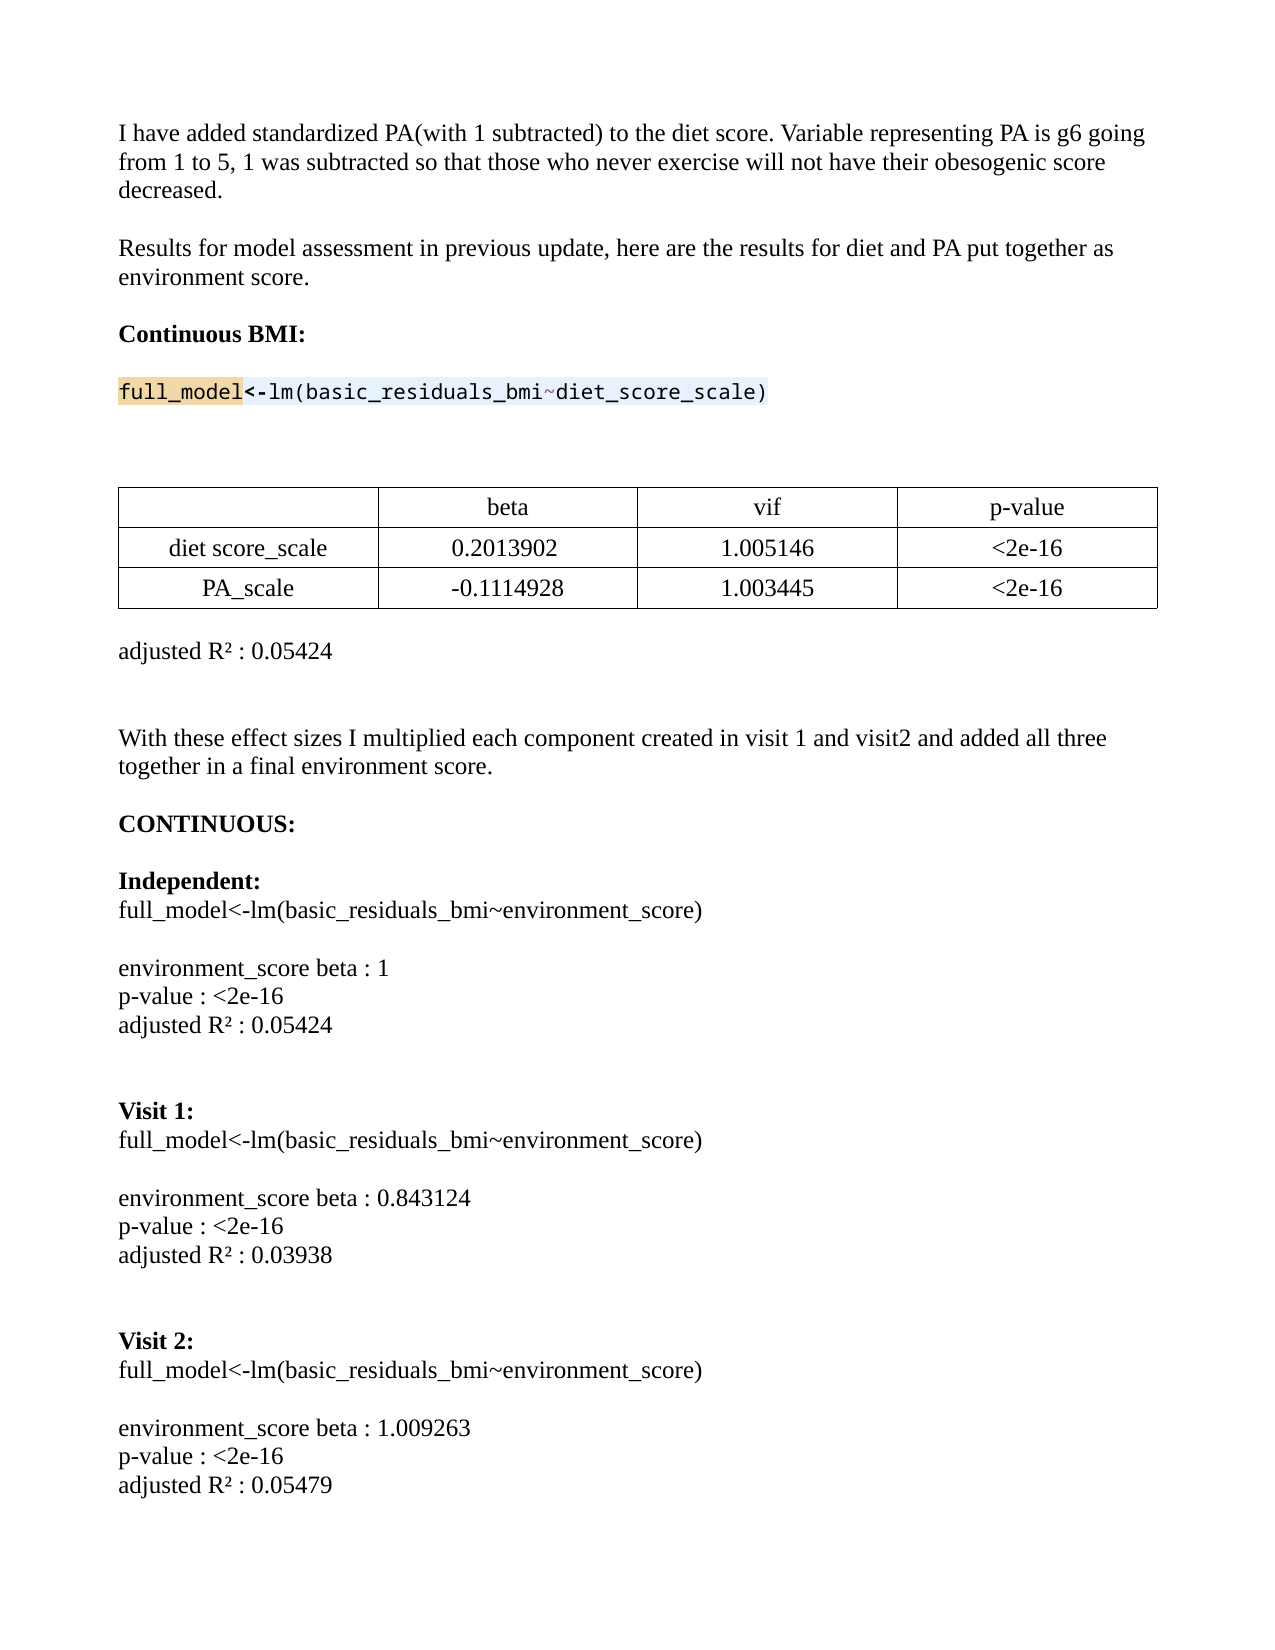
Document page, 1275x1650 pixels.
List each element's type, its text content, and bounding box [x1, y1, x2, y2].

text Continuous BMI: [118, 319, 1157, 348]
text adjusted R² : 0.05479 [118, 1470, 1157, 1499]
table_cell 1.003445 [638, 568, 897, 607]
text adjusted R² : 0.03938 [118, 1240, 1157, 1269]
text full_model<-lm(basic_residuals_bmi~environment_score) [118, 1355, 1157, 1384]
table_cell <2e-16 [898, 568, 1157, 607]
text adjusted R² : 0.05424 [118, 1010, 1157, 1039]
text p-value : <2e-16 [118, 981, 1157, 1010]
text Results for model assessment in previous update, here are the results for diet and PA put together as environment score. [118, 233, 1157, 291]
table_cell diet score_scale [119, 528, 378, 567]
text p-value : <2e-16 [118, 1211, 1157, 1240]
text full_model<-lm(basic_residuals_bmi~environment_score) [118, 895, 1157, 924]
text adjusted R² : 0.05424 [118, 636, 1157, 665]
table_header beta [379, 488, 637, 527]
text Independent: [118, 866, 1157, 895]
table_cell -0.1114928 [379, 568, 637, 607]
table_cell <2e-16 [898, 528, 1157, 567]
text environment_score beta : 1 [118, 953, 1157, 981]
text I have added standardized PA(with 1 subtracted) to the diet score. Variable representing PA is g6 going from 1 to 5, 1 was subtracted so that those who never exercise will not have their obesogenic score decreased. [118, 118, 1157, 204]
table_header vif [638, 488, 897, 527]
text environment_score beta : 0.843124 [118, 1183, 1157, 1211]
text full_model<-lm(basic_residuals_bmi~diet_score_scale) [118, 377, 1157, 405]
text environment_score beta : 1.009263 [118, 1413, 1157, 1441]
table_header p-value [898, 488, 1157, 527]
table_cell PA_scale [119, 568, 378, 607]
table_cell 1.005146 [638, 528, 897, 567]
table_cell 0.2013902 [379, 528, 637, 567]
text CONTINUOUS: [118, 809, 1157, 838]
text Visit 1: [118, 1096, 1157, 1125]
text With these effect sizes I multiplied each component created in visit 1 and visit2 and added all three together in a final environment score. [118, 723, 1157, 780]
text p-value : <2e-16 [118, 1441, 1157, 1470]
table_header [119, 488, 378, 527]
text full_model<-lm(basic_residuals_bmi~environment_score) [118, 1125, 1157, 1154]
text Visit 2: [118, 1326, 1157, 1355]
